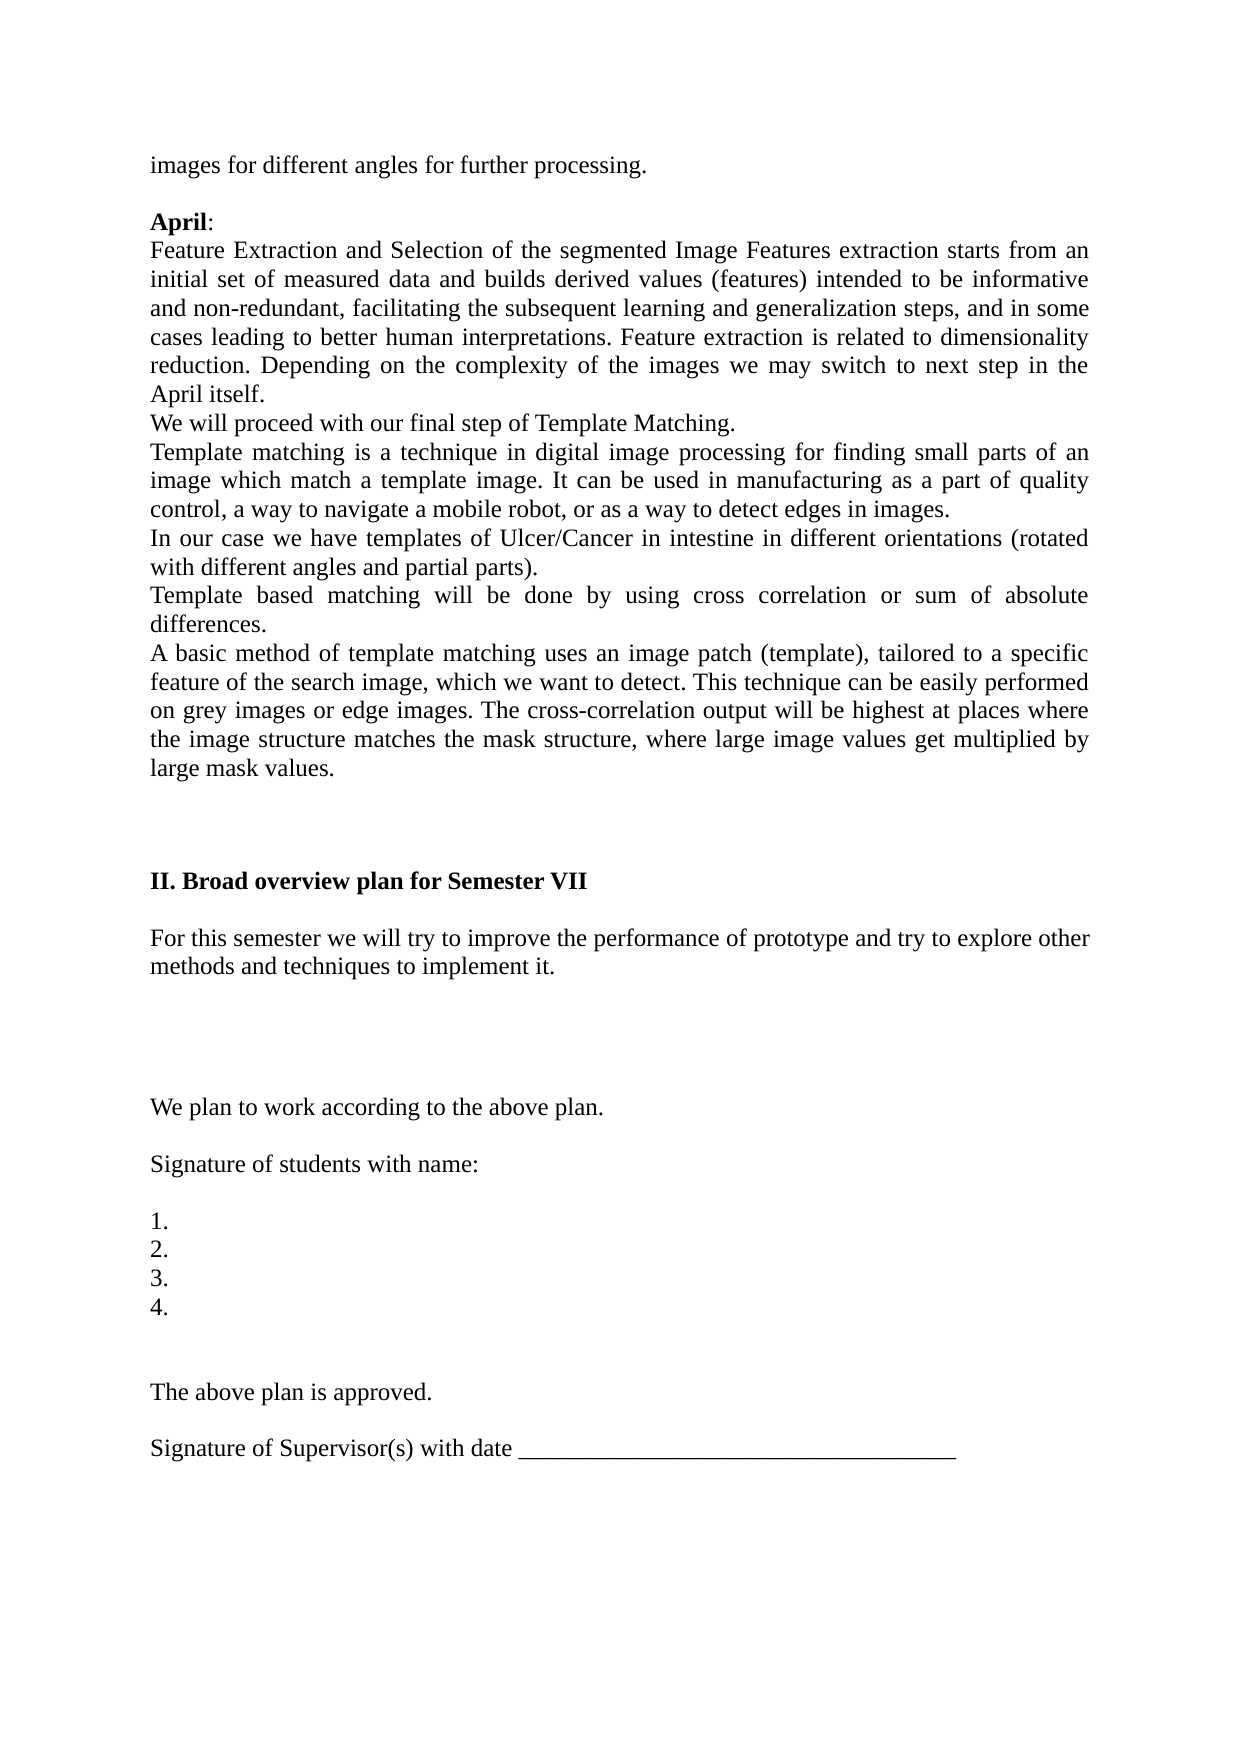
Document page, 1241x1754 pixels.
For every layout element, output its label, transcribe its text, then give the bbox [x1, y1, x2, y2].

text We plan to work according to the above plan. [150, 1092, 1090, 1121]
text April: [150, 207, 1090, 236]
text Feature Extraction and Selection of the segmented Image Features extraction starts from an initial set of measured data and builds derived values (features) intended to be informative and non-redundant, facilitating the subsequent learning and generalization steps, and in some cases leading to better human interpretations. Feature extraction is related to dimensionality reduction. Depending on the complexity of the images we may switch to next step in the April itself. [150, 236, 1090, 408]
text A basic method of template matching uses an image patch (template), tailored to a specific feature of the search image, which we want to detect. This technique can be easily performed on grey images or edge images. The cross-correlation output will be highest at places where the image structure matches the mask structure, where large image values get multiplied by large mask values. [150, 638, 1090, 782]
text 1. [150, 1206, 1090, 1234]
text Signature of Supervisor(s) with date ___________________________________ [150, 1433, 1090, 1462]
text Template based matching will be done by using cross correlation or sum of absolute differences. [150, 581, 1090, 638]
text 3. [150, 1263, 1090, 1292]
text We will proceed with our final step of Template Matching. [150, 408, 1090, 437]
text The above plan is approved. [150, 1377, 1090, 1406]
text images for different angles for further processing. [150, 150, 1090, 179]
text 2. [150, 1234, 1090, 1263]
text Template matching is a technique in digital image processing for finding small parts of an image which match a template image. It can be used in manufacturing as a part of quality control, a way to navigate a mobile robot, or as a way to detect edges in images. [150, 437, 1090, 523]
text II. Broad overview plan for Semester VII [150, 866, 1090, 894]
text 4. [150, 1292, 1090, 1321]
text Signature of students with name: [150, 1149, 1090, 1178]
text In our case we have templates of Ulcer/Cancer in intestine in different orientations (rotated with different angles and partial parts). [150, 523, 1090, 581]
text For this semester we will try to improve the performance of prototype and try to explore other methods and techniques to implement it. [150, 923, 1090, 980]
